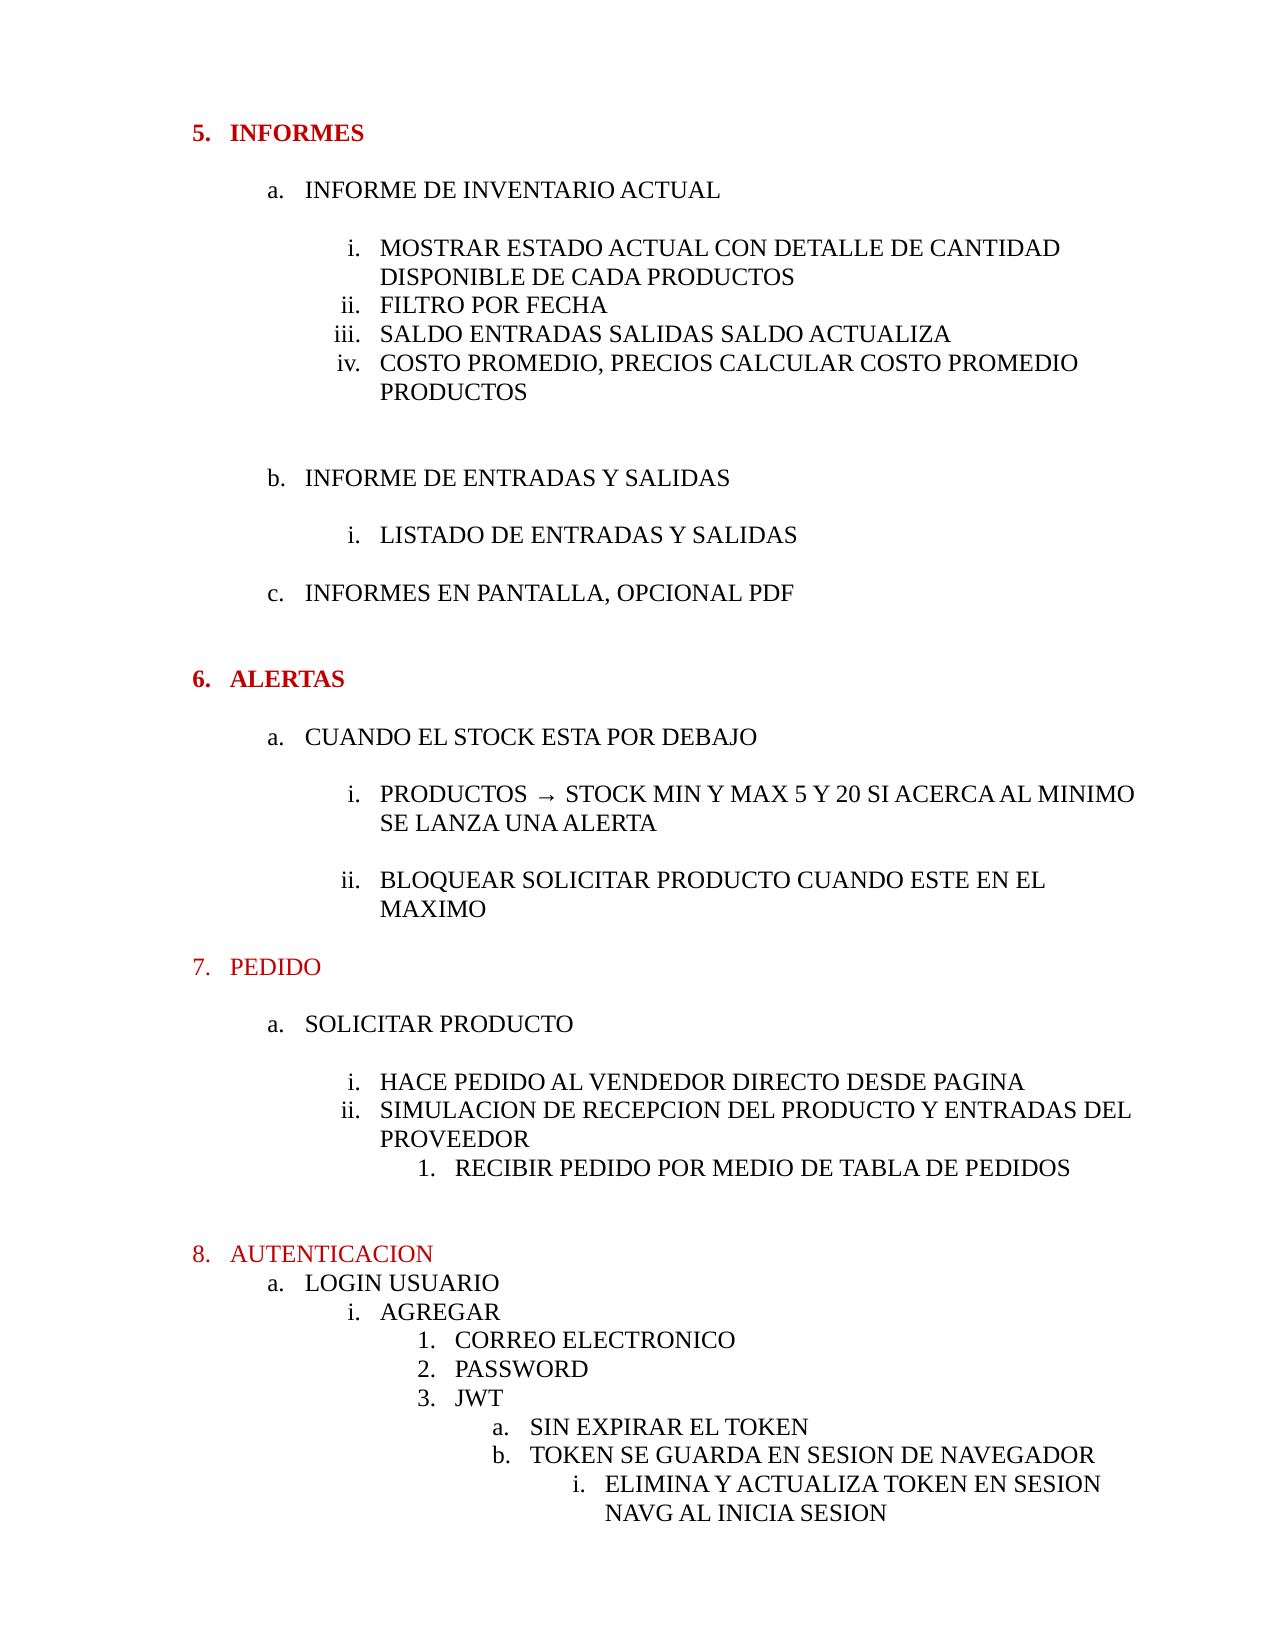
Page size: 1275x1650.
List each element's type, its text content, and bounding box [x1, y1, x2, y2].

list BLOQUEAR SOLICITAR PRODUCTO CUANDO ESTE EN EL MAXIMO [361, 866, 1157, 923]
list PEDIDO [192, 952, 1157, 981]
list PRODUCTOS → STOCK MIN Y MAX 5 Y 20 SI ACERCA AL MINIMO SE LANZA UNA ALERTA [361, 779, 1157, 837]
list JWT [417, 1383, 1157, 1412]
list FILTRO POR FECHA [361, 291, 1157, 319]
list INFORMES [192, 118, 1157, 147]
list INFORME DE INVENTARIO ACTUAL [267, 176, 1157, 204]
list RECIBIR PEDIDO POR MEDIO DE TABLA DE PEDIDOS [417, 1153, 1157, 1182]
list HACE PEDIDO AL VENDEDOR DIRECTO DESDE PAGINA [361, 1067, 1157, 1096]
list COSTO PROMEDIO, PRECIOS CALCULAR COSTO PROMEDIO PRODUCTOS [361, 348, 1157, 406]
list SOLICITAR PRODUCTO [267, 1009, 1157, 1038]
list ALERTAS [192, 664, 1157, 693]
list INFORMES EN PANTALLA, OPCIONAL PDF [267, 578, 1157, 607]
list PASSWORD [417, 1354, 1157, 1383]
list ELIMINA Y ACTUALIZA TOKEN EN SESION NAVG AL INICIA SESION [586, 1469, 1157, 1527]
list CUANDO EL STOCK ESTA POR DEBAJO [267, 722, 1157, 751]
list INFORME DE ENTRADAS Y SALIDAS [267, 463, 1157, 492]
list CORREO ELECTRONICO [417, 1326, 1157, 1354]
list SALDO ENTRADAS SALIDAS SALDO ACTUALIZA [361, 319, 1157, 348]
list SIMULACION DE RECEPCION DEL PRODUCTO Y ENTRADAS DEL PROVEEDOR [361, 1096, 1157, 1153]
list TOKEN SE GUARDA EN SESION DE NAVEGADOR [492, 1441, 1157, 1469]
list MOSTRAR ESTADO ACTUAL CON DETALLE DE CANTIDAD DISPONIBLE DE CADA PRODUCTOS [361, 233, 1157, 291]
list AGREGAR [361, 1297, 1157, 1326]
list LOGIN USUARIO [267, 1268, 1157, 1297]
list LISTADO DE ENTRADAS Y SALIDAS [361, 521, 1157, 549]
list SIN EXPIRAR EL TOKEN [492, 1412, 1157, 1441]
list AUTENTICACION [192, 1239, 1157, 1268]
